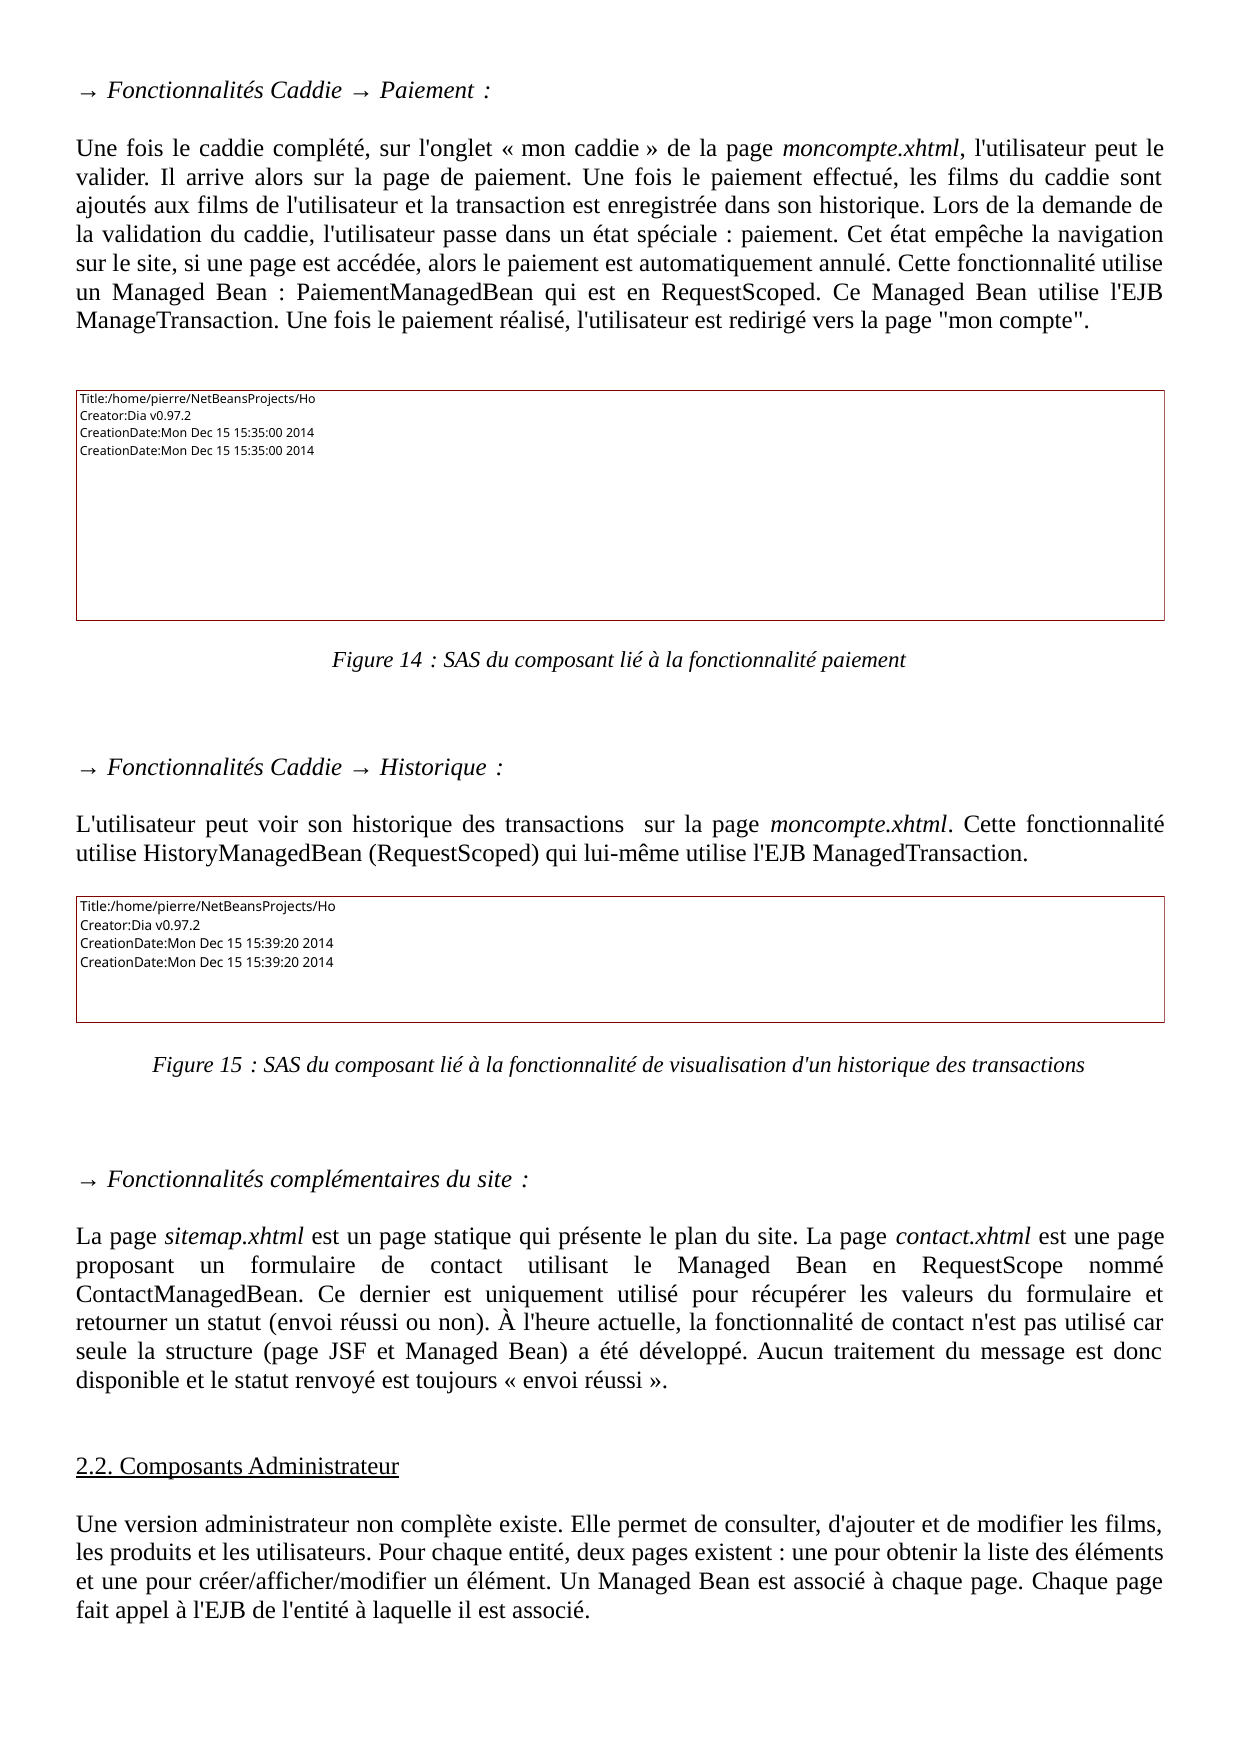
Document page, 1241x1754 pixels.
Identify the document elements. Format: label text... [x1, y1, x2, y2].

text → Fonctionnalités complémentaires du site : [76, 1164, 1164, 1192]
text Une version administrateur non complète existe. Elle permet de consulter, d'ajouter et de modifier les films, les produits et les utilisateurs. Pour chaque entité, deux pages existent : une pour obtenir la liste des éléments et une pour créer/afficher/modifier un élément. Un Managed Bean est associé à chaque page. Chaque page fait appel à l'EJB de l'entité à laquelle il est associé. [76, 1509, 1164, 1624]
text Figure 14 : SAS du composant lié à la fonctionnalité paiement [76, 647, 1164, 673]
text Une fois le caddie complété, sur l'onglet « mon caddie » de la page moncompte.xhtml, l'utilisateur peut le valider. Il arrive alors sur la page de paiement. Une fois le paiement effectué, les films du caddie sont ajoutés aux films de l'utilisateur et la transaction est enregistrée dans son historique. Lors de la demande de la validation du caddie, l'utilisateur passe dans un état spéciale : paiement. Cet état empêche la navigation sur le site, si une page est accédée, alors le paiement est automatiquement annulé. Cette fonctionnalité utilise un Managed Bean : PaiementManagedBean qui est en RequestScoped. Ce Managed Bean utilise l'EJB ManageTransaction. Une fois le paiement réalisé, l'utilisateur est redirigé vers la page "mon compte". [76, 133, 1164, 334]
text → Fonctionnalités Caddie → Paiement : [76, 76, 1164, 104]
text → Fonctionnalités Caddie → Historique : [76, 752, 1164, 781]
text L'utilisateur peut voir son historique des transactions sur la page moncompte.xhtml. Cette fonctionnalité utilise HistoryManagedBean (RequestScoped) qui lui-même utilise l'EJB ManagedTransaction. [76, 809, 1164, 867]
text Figure 15 : SAS du composant lié à la fonctionnalité de visualisation d'un historique des transactions [76, 1051, 1164, 1077]
text La page sitemap.xhtml est un page statique qui présente le plan du site. La page contact.xhtml est une page proposant un formulaire de contact utilisant le Managed Bean en RequestScope nommé ContactManagedBean. Ce dernier est uniquement utilisé pour récupérer les valeurs du formulaire et retourner un statut (envoi réussi ou non). À l'heure actuelle, la fonctionnalité de contact n'est pas utilisé car seule la structure (page JSF et Managed Bean) a été développé. Aucun traitement du message est donc disponible et le statut renvoyé est toujours « envoi réussi ». [76, 1221, 1164, 1394]
text 2.2. Composants Administrateur [76, 1451, 1164, 1480]
